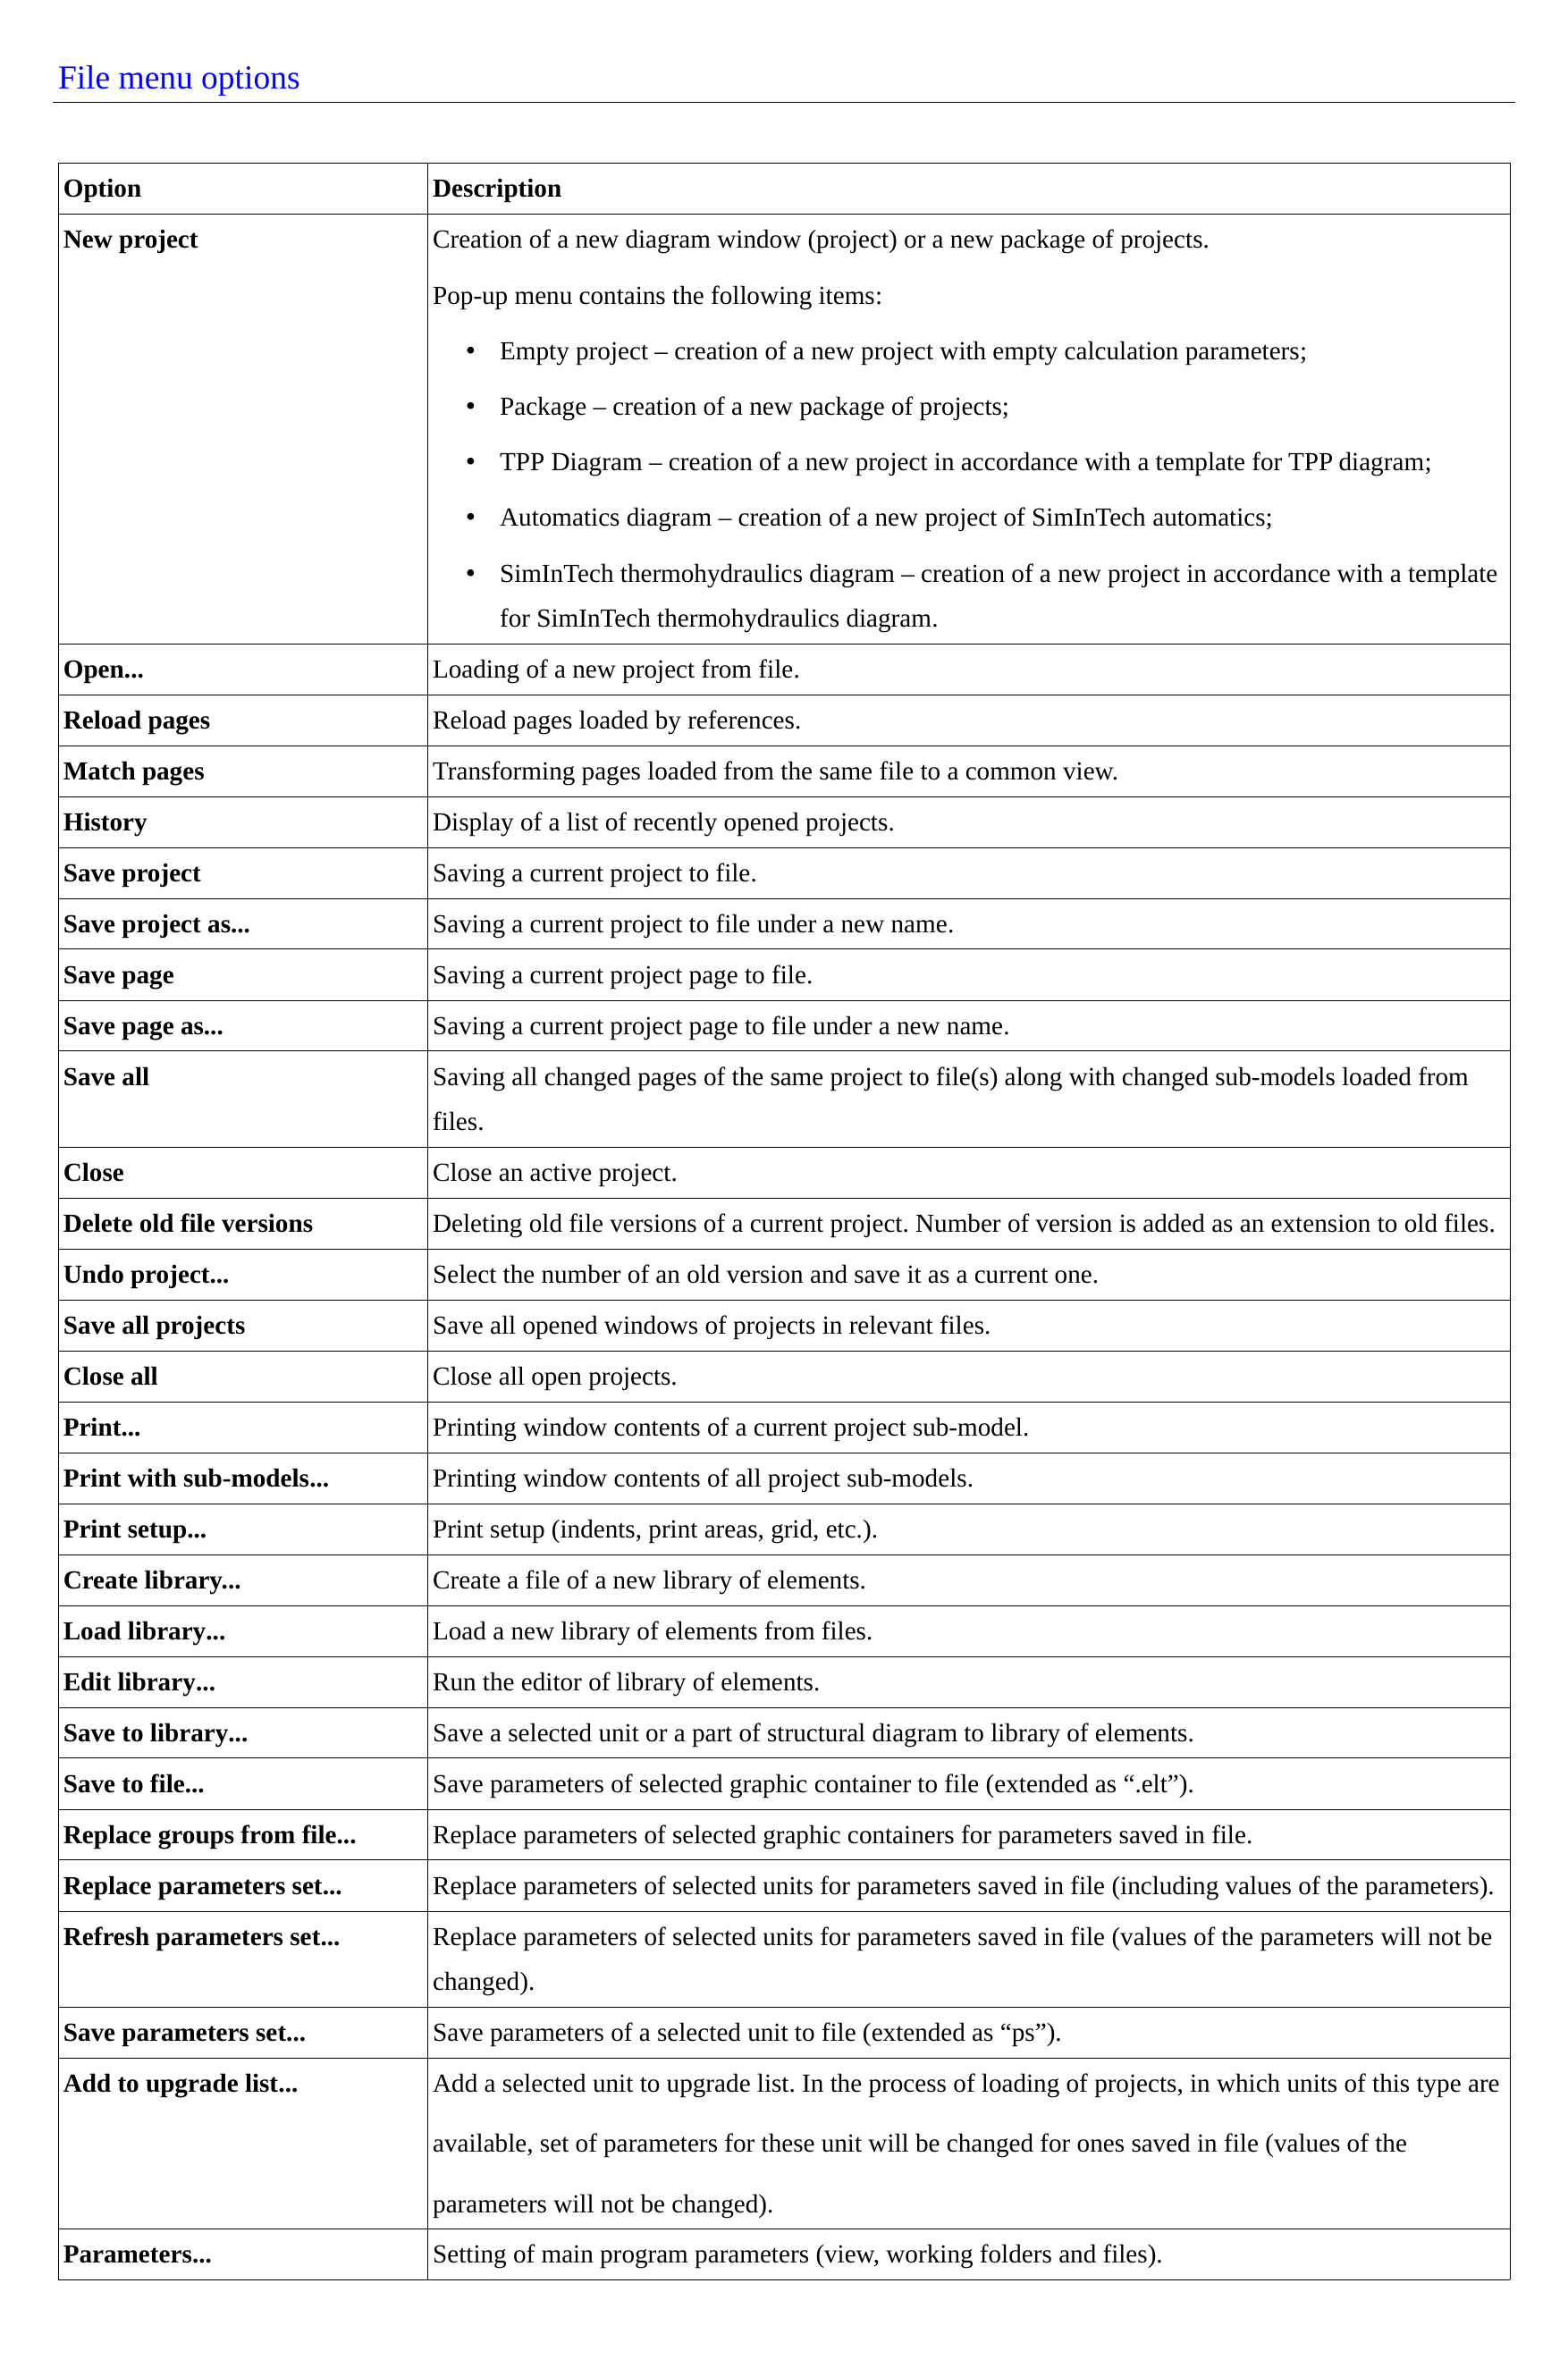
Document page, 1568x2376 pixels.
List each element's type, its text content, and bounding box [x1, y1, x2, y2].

table_cell Save page [59, 949, 427, 999]
table_cell Save project as... [59, 899, 427, 948]
table_cell Create a file of a new library of elements. [428, 1555, 1510, 1605]
table_cell Add a selected unit to upgrade list. In the process of loading of projects, in which units of this type are available, set of parameters for these unit will be changed for ones saved in file (values of the parameters will not be changed). [428, 2059, 1510, 2229]
table_cell Save page as... [59, 1001, 427, 1050]
table_cell Replace groups from file... [59, 1810, 427, 1859]
table_cell Saving a current project to file under a new name. [428, 899, 1510, 948]
table_cell Select the number of an old version and save it as a current one. [428, 1250, 1510, 1300]
table_cell Save parameters of selected graphic container to file (extended as “.elt”). [428, 1758, 1510, 1808]
table_cell History [59, 797, 427, 847]
table_cell Save parameters set... [59, 2008, 427, 2058]
table_cell Open... [59, 645, 427, 695]
table_cell Delete old file versions [59, 1199, 427, 1249]
table_cell Display of a list of recently opened projects. [428, 797, 1510, 847]
table_cell Save all projects [59, 1301, 427, 1351]
table_cell Saving a current project to file. [428, 848, 1510, 897]
table_cell Close an active project. [428, 1148, 1510, 1198]
table_cell Close all [59, 1352, 427, 1402]
table_cell Parameters... [59, 2229, 427, 2279]
table_cell Save to library... [59, 1708, 427, 1757]
table_cell Saving a current project page to file under a new name. [428, 1001, 1510, 1050]
table_cell Refresh parameters set... [59, 1912, 427, 2007]
table_cell New project [59, 215, 427, 643]
table_cell Creation of a new diagram window (project) or a new package of projects. Pop-up menu contains the following items: Empty project – creation of a new project with empty calculation parameters; Package – creation of a new package of projects; ТРР Diagram – creation of a new project in accordance with a template for TPP diagram; Automatics diagram – creation of a new project of SimInTech automatics; SimInTech thermohydraulics diagram – creation of a new project in accordance with a template for SimInTech thermohydraulics diagram. [428, 215, 1510, 643]
table_header Description [428, 164, 1510, 214]
table_cell [53, 103, 1515, 2285]
table_cell Deleting old file versions of a current project. Number of version is added as an extension to old files. [428, 1199, 1510, 1249]
table_cell Load a new library of elements from files. [428, 1606, 1510, 1656]
table_cell Printing window contents of all project sub-models. [428, 1453, 1510, 1504]
table_cell Print with sub-models... [59, 1453, 427, 1504]
table_cell Save project [59, 848, 427, 897]
table_cell Save parameters of a selected unit to file (extended as “ps”). [428, 2008, 1510, 2058]
table_cell Close [59, 1148, 427, 1198]
table_cell Run the editor of library of elements. [428, 1657, 1510, 1706]
table_cell Undo project... [59, 1250, 427, 1300]
table_cell Loading of a new project from file. [428, 645, 1510, 695]
table_cell Replace parameters of selected units for parameters saved in file (values of the parameters will not be changed). [428, 1912, 1510, 2007]
table_cell Print setup... [59, 1504, 427, 1554]
table_cell Replace parameters of selected units for parameters saved in file (including values of the parameters). [428, 1860, 1510, 1910]
table_cell Save all [59, 1051, 427, 1147]
table_cell Replace parameters of selected graphic containers for parameters saved in file. [428, 1810, 1510, 1859]
table_cell Print setup (indents, print areas, grid, etc.). [428, 1504, 1510, 1554]
table_cell Saving a current project page to file. [428, 949, 1510, 999]
table_cell Print... [59, 1403, 427, 1452]
table_cell Saving all changed pages of the same project to file(s) along with changed sub-models loaded from files. [428, 1051, 1510, 1147]
table_cell Reload pages loaded by references. [428, 695, 1510, 745]
table_cell Setting of main program parameters (view, working folders and files). [428, 2229, 1510, 2279]
table_header Option [59, 164, 427, 214]
table_cell Edit library... [59, 1657, 427, 1706]
table_cell Reload pages [59, 695, 427, 745]
table_header File menu options [53, 53, 1515, 102]
table_cell Create library... [59, 1555, 427, 1605]
table_cell Save to file... [59, 1758, 427, 1808]
table_cell Load library... [59, 1606, 427, 1656]
table_cell Add to upgrade list... [59, 2059, 427, 2229]
table_cell Close all open projects. [428, 1352, 1510, 1402]
table_cell Transforming pages loaded from the same file to a common view. [428, 746, 1510, 796]
table_cell Printing window contents of a current project sub-model. [428, 1403, 1510, 1452]
table_cell Replace parameters set... [59, 1860, 427, 1910]
table_cell Save all opened windows of projects in relevant files. [428, 1301, 1510, 1351]
table_cell Match pages [59, 746, 427, 796]
table_cell Save a selected unit or a part of structural diagram to library of elements. [428, 1708, 1510, 1757]
